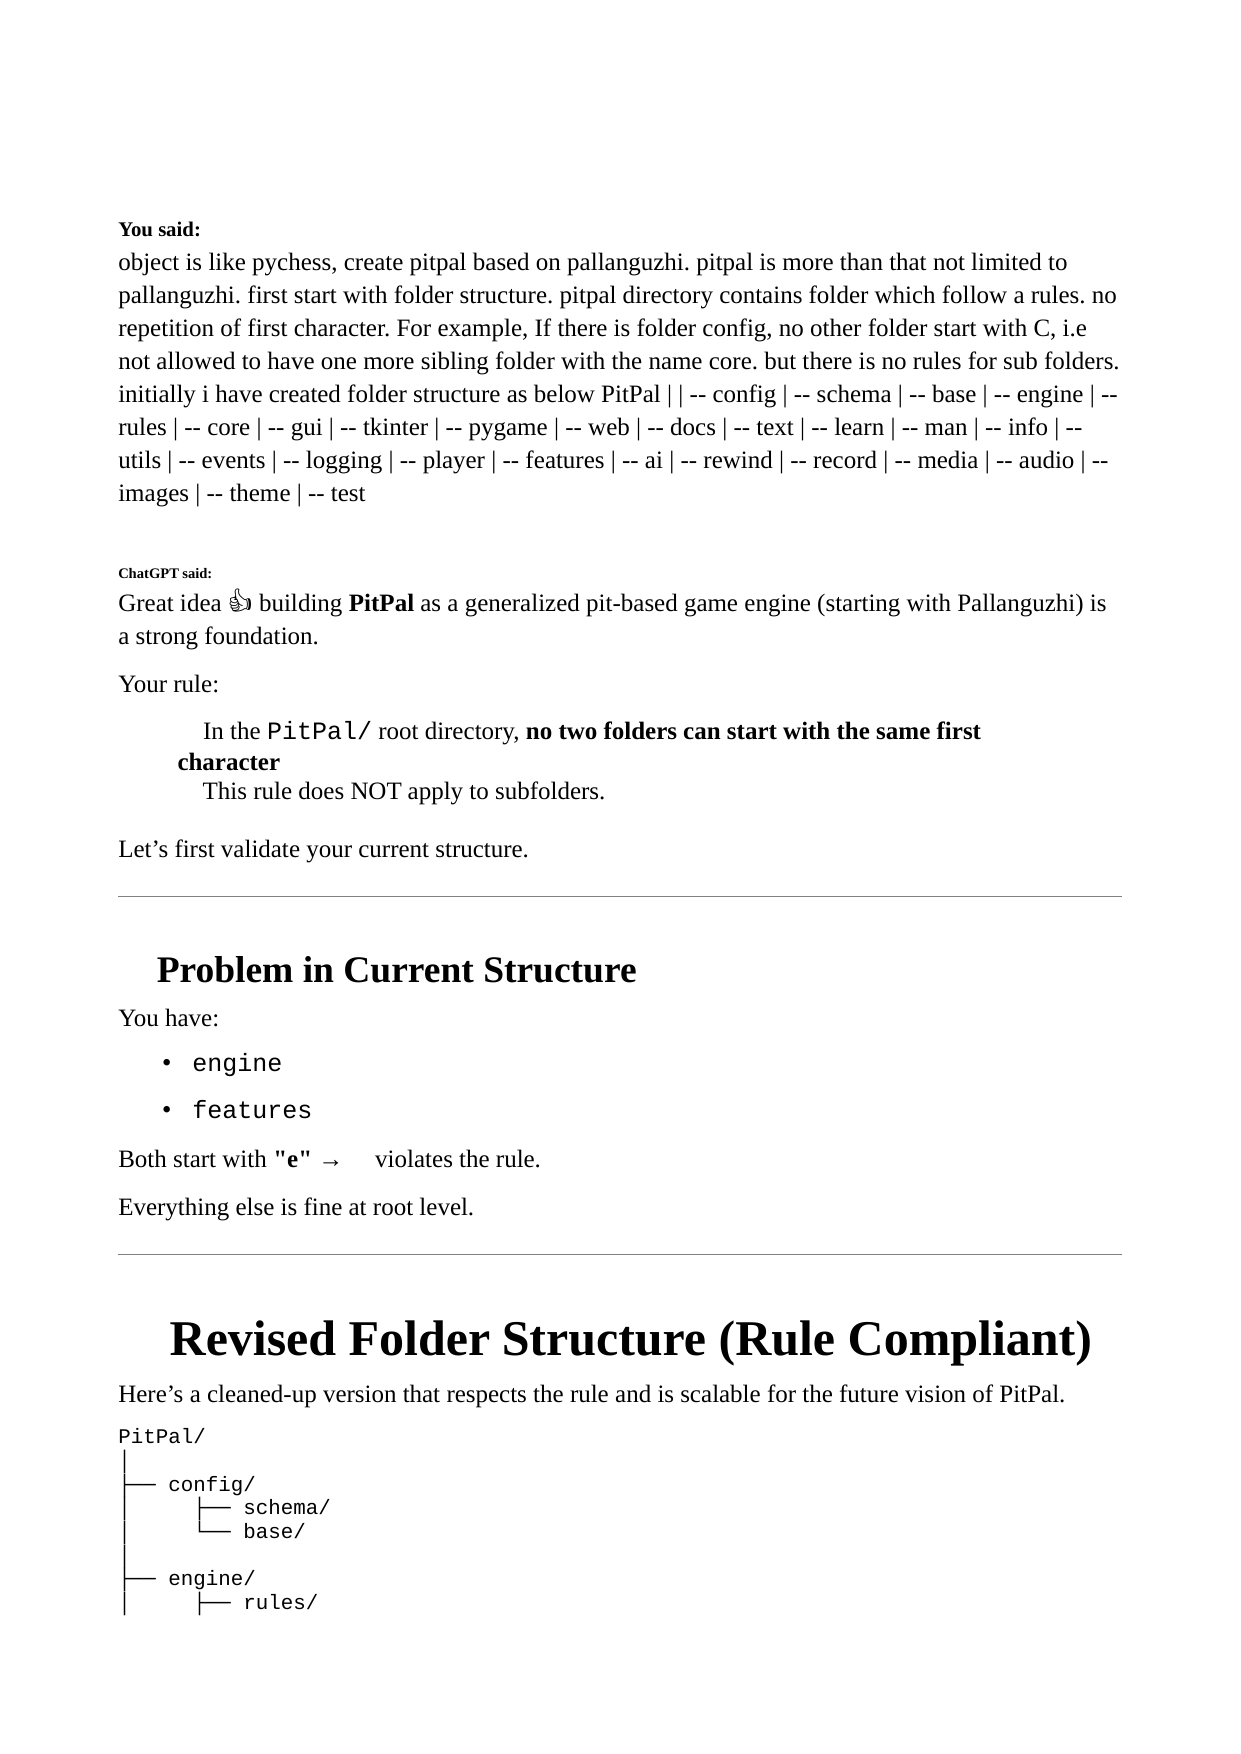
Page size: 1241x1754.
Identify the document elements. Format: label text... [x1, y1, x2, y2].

subtitle ChatGPT said: [118, 565, 1122, 582]
text │ [125, 1545, 1122, 1568]
text Both start with "e" → ❌ violates the rule. [118, 1144, 1122, 1173]
text ✅ In the PitPal/ root directory, no two folders can start with the same first character ❌ This rule does NOT apply to subfolders. [177, 716, 1063, 805]
subtitle You said: [118, 217, 1122, 241]
text │ [118, 1545, 124, 1568]
text │ [118, 1450, 1122, 1474]
text │ ├── schema/ [118, 1497, 1122, 1521]
text │ ├── rules/ [118, 1592, 1122, 1616]
text Here’s a cleaned-up version that respects the rule and is scalable for the future vision of PitPal. [118, 1379, 1122, 1408]
text Everything else is fine at root level. [118, 1192, 1122, 1221]
text PitPal/ [118, 1426, 1122, 1450]
text object is like pychess, create pitpal based on pallanguzhi. pitpal is more than that not limited to pallanguzhi. first start with folder structure. pitpal directory contains folder which follow a rules. no repetition of first character. For example, If there is folder config, no other folder start with C, i.e not allowed to have one more sibling folder with the name core. but there is no rules for sub folders. initially i have created folder structure as below PitPal | | -- config | -- schema | -- base | -- engine | -- rules | -- core | -- gui | -- tkinter | -- pygame | -- web | -- docs | -- text | -- learn | -- man | -- info | -- utils | -- events | -- logging | -- player | -- features | -- ai | -- rewind | -- record | -- media | -- audio | -- images | -- theme | -- test [118, 247, 1122, 507]
text Your rule: [118, 669, 1122, 698]
text You have: [118, 1003, 1122, 1031]
text ├── config/ [125, 1474, 1122, 1497]
text │ └── base/ [118, 1521, 1122, 1545]
list engine [162, 1050, 1122, 1078]
text ├── engine/ [118, 1568, 1122, 1592]
text Let’s first validate your current structure. [118, 834, 1122, 863]
text Great idea 👍 building PitPal as a generalized pit-based game engine (starting with Pallanguzhi) is a strong foundation. [118, 588, 1122, 650]
list features [162, 1097, 1122, 1126]
subtitle ❌ Problem in Current Structure [118, 947, 1122, 990]
subtitle ✅ Revised Folder Structure (Rule Compliant) [118, 1309, 1122, 1366]
